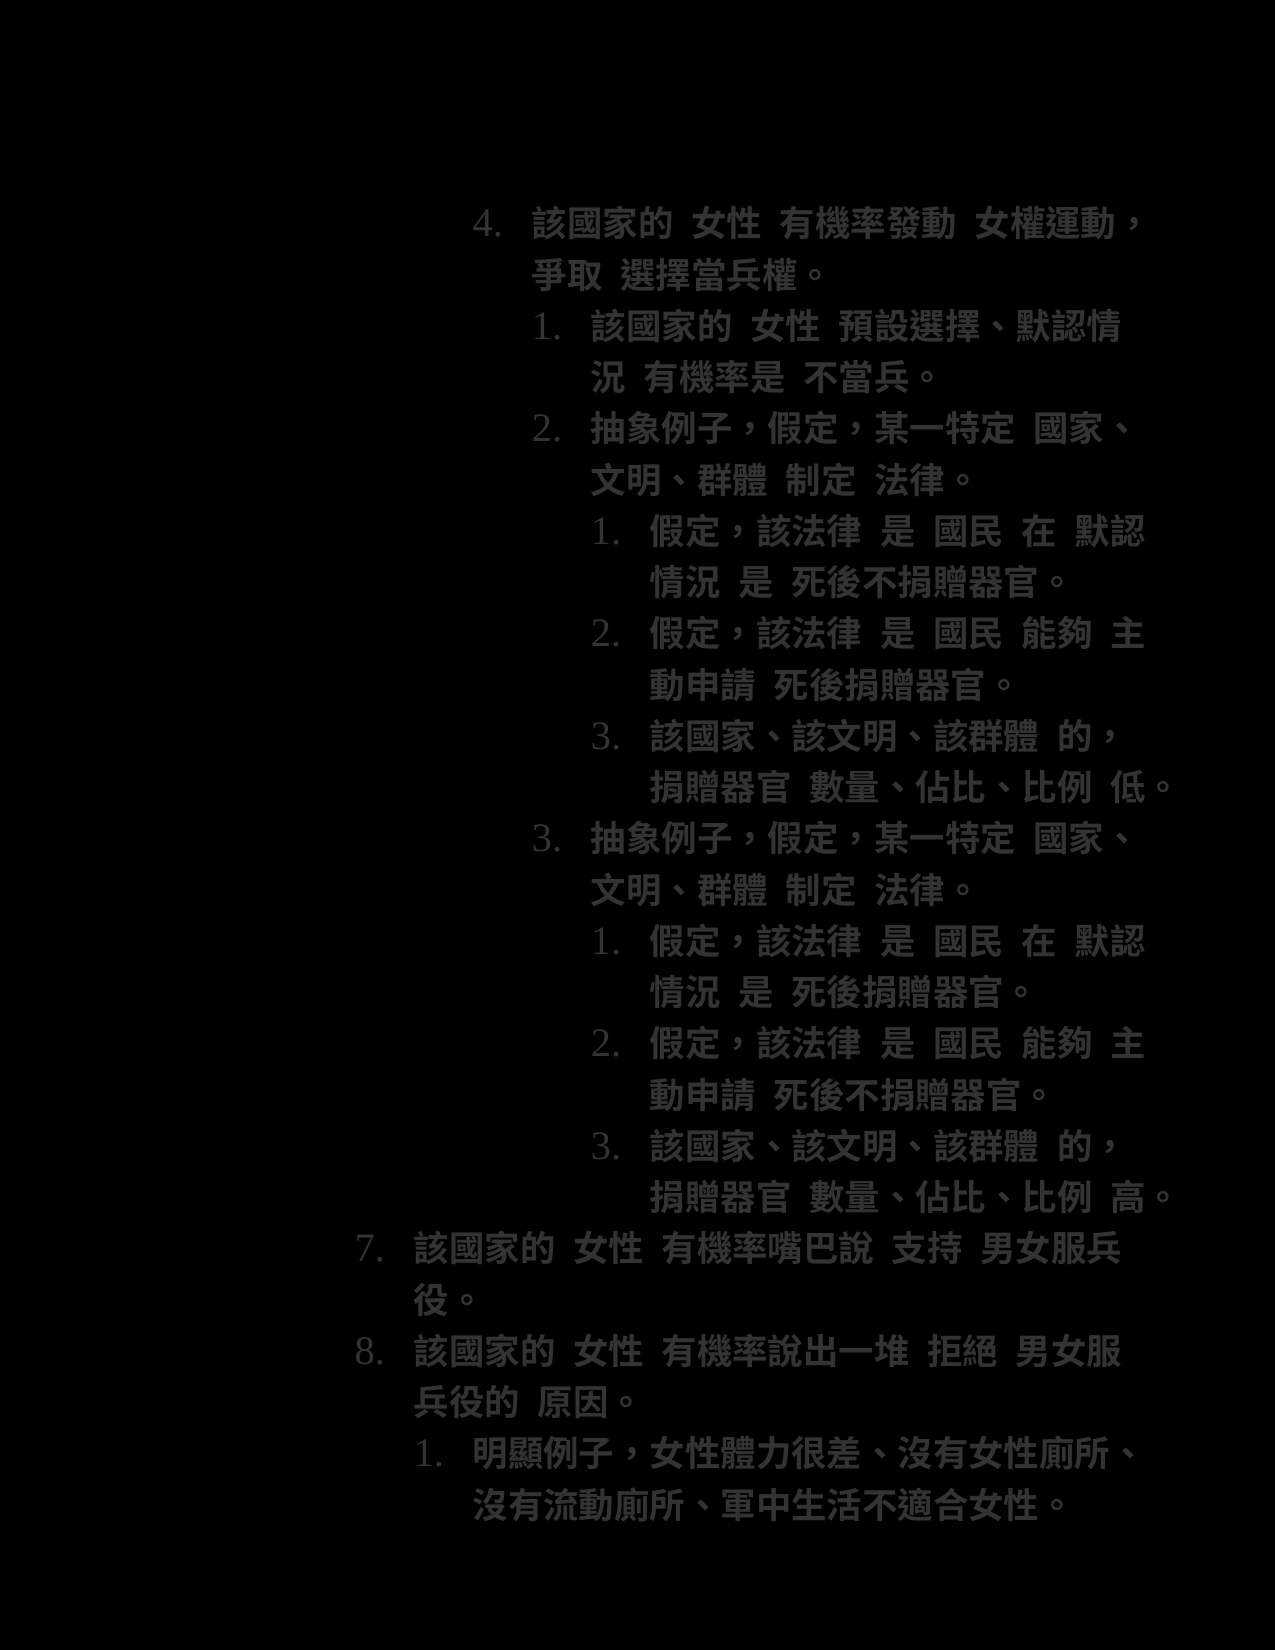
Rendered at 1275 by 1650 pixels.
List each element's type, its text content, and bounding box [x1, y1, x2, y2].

list 抽象例子，假定，某一特定 國家、文明、群體 制定 法律。 [532, 811, 1157, 913]
list 假定，該法律 是 國民 在 默認情況 是 死後捐贈器官。 [591, 913, 1157, 1016]
list 明顯例子，女性體力很差、沒有女性廁所、沒有流動廁所、軍中生活不適合女性。 [413, 1426, 1157, 1528]
list 該國家的 女性 有機率說出一堆 拒絕 男女服兵役的 原因。 [354, 1323, 1157, 1426]
list 該國家、該文明、該群體 的，捐贈器官 數量、佔比、比例 低。 [591, 708, 1157, 811]
list 該國家、該文明、該群體 的，捐贈器官 數量、佔比、比例 高。 [591, 1118, 1157, 1221]
list 該國家的 女性 有機率嘴巴說 支持 男女服兵役。 [354, 1221, 1157, 1323]
list 該國家的 女性 預設選擇、默認情況 有機率是 不當兵。 [532, 298, 1157, 401]
list 假定，該法律 是 國民 能夠 主動申請 死後捐贈器官。 [591, 606, 1157, 708]
list 假定，該法律 是 國民 能夠 主動申請 死後不捐贈器官。 [591, 1016, 1157, 1118]
list 假定，該法律 是 國民 在 默認情況 是 死後不捐贈器官。 [591, 503, 1157, 606]
list 該國家的 女性 有機率發動 女權運動，爭取 選擇當兵權。 [472, 196, 1157, 298]
list 抽象例子，假定，某一特定 國家、文明、群體 制定 法律。 [532, 401, 1157, 503]
